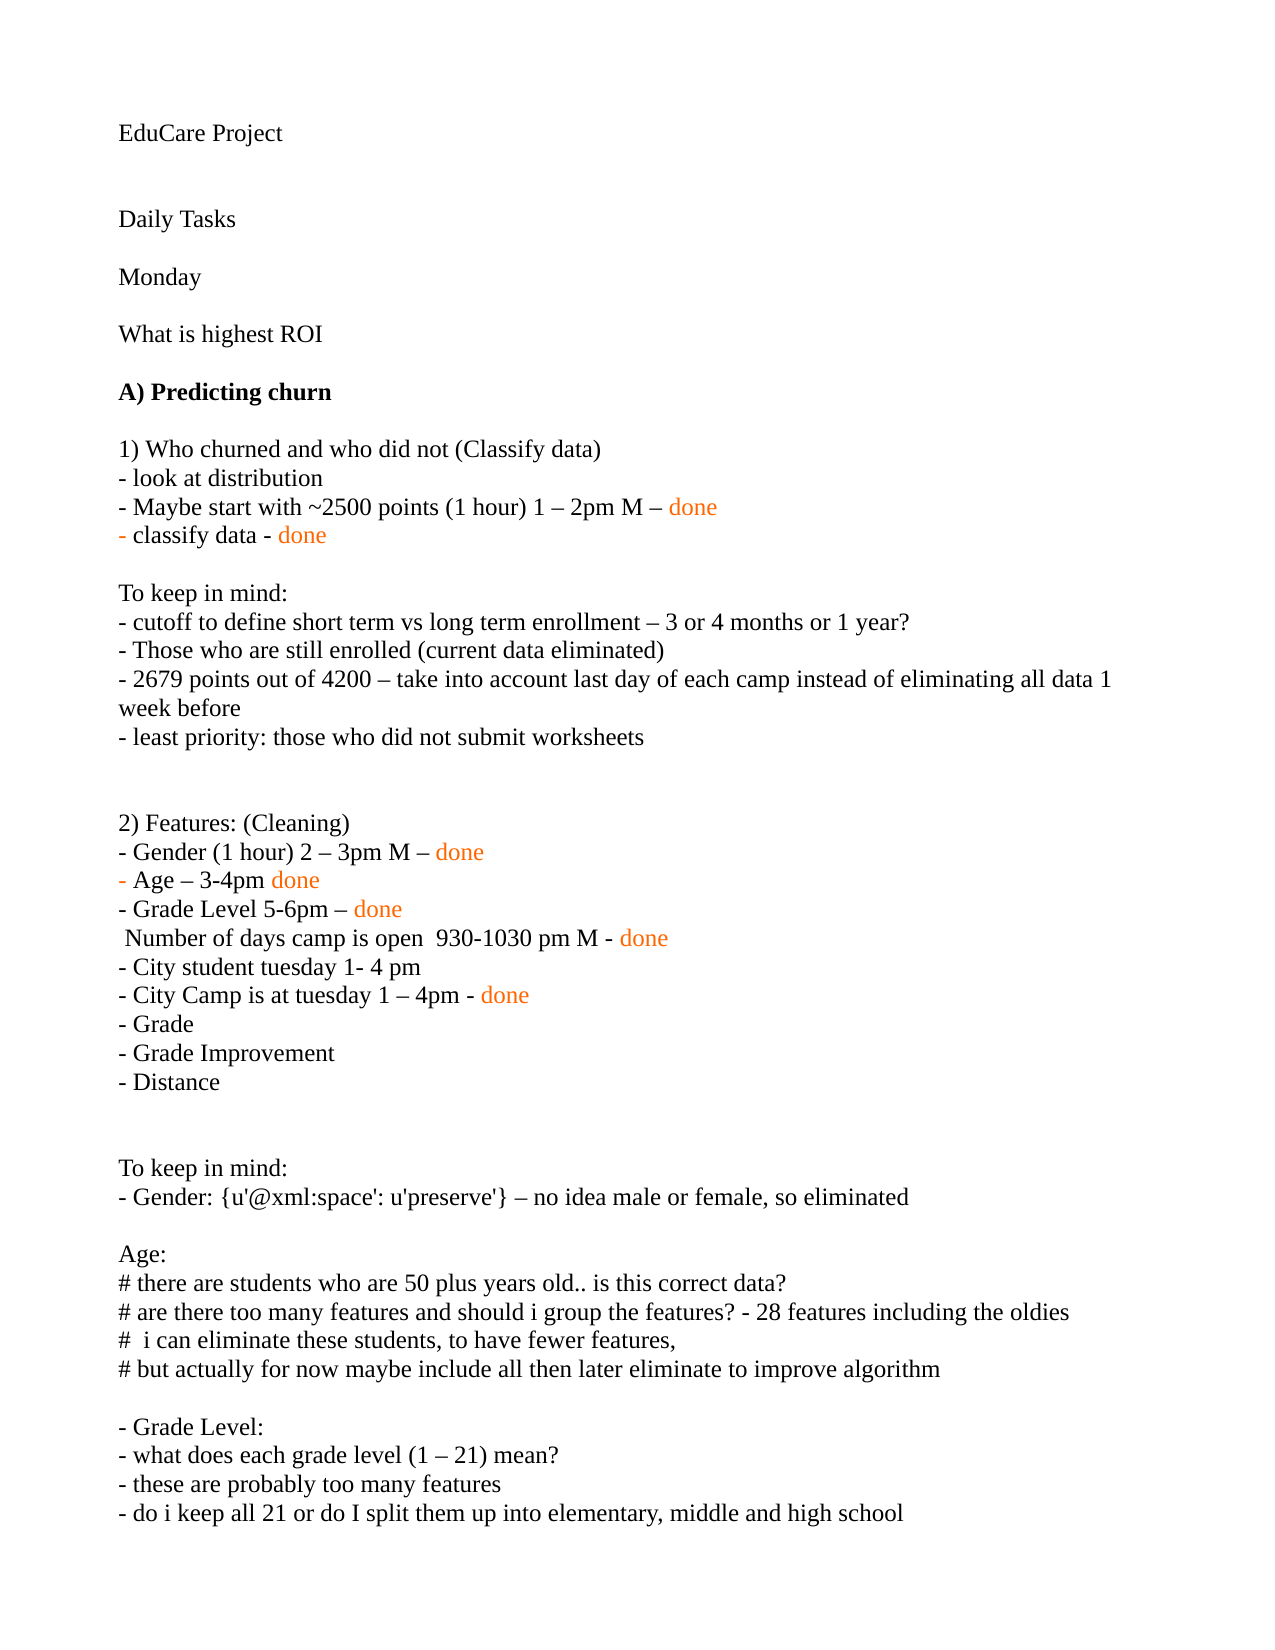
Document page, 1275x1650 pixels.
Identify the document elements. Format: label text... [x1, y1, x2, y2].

text - Those who are still enrolled (current data eliminated) [118, 636, 1157, 664]
text To keep in mind: [118, 1153, 1157, 1182]
text A) Predicting churn [118, 377, 1157, 406]
text - what does each grade level (1 – 21) mean? [118, 1441, 1157, 1469]
text Number of days camp is open 930-1030 pm M - done [118, 923, 1157, 952]
text - Age – 3-4pm done [118, 866, 1157, 894]
text 1) Who churned and who did not (Classify data) [118, 434, 1157, 463]
text - cutoff to define short term vs long term enrollment – 3 or 4 months or 1 year? [118, 607, 1157, 636]
text - Grade Level: [118, 1412, 1157, 1441]
text - Distance [118, 1067, 1157, 1096]
text What is highest ROI [118, 319, 1157, 348]
text # there are students who are 50 plus years old.. is this correct data? [118, 1268, 1157, 1297]
text - Gender (1 hour) 2 – 3pm M – done [118, 837, 1157, 866]
text # but actually for now maybe include all then later eliminate to improve algorithm [118, 1354, 1157, 1383]
text Daily Tasks [118, 204, 1157, 233]
text - Maybe start with ~2500 points (1 hour) 1 – 2pm M – done [118, 492, 1157, 521]
text - Grade Improvement [118, 1038, 1157, 1067]
text EduCare Project [118, 118, 1157, 147]
text - City student tuesday 1- 4 pm [118, 952, 1157, 981]
text - these are probably too many features [118, 1469, 1157, 1498]
text - look at distribution [118, 463, 1157, 492]
text 2) Features: (Cleaning) [118, 808, 1157, 837]
text - Grade [118, 1009, 1157, 1038]
text - do i keep all 21 or do I split them up into elementary, middle and high school [118, 1498, 1157, 1527]
text # are there too many features and should i group the features? - 28 features including the oldies [118, 1297, 1157, 1326]
text - City Camp is at tuesday 1 – 4pm - done [118, 981, 1157, 1009]
text Monday [118, 262, 1157, 291]
text # i can eliminate these students, to have fewer features, [118, 1326, 1157, 1354]
text - 2679 points out of 4200 – take into account last day of each camp instead of eliminating all data 1 week before [118, 664, 1157, 722]
text - Grade Level 5-6pm – done [118, 894, 1157, 923]
text Age: [118, 1239, 1157, 1268]
text To keep in mind: [118, 578, 1157, 607]
text - least priority: those who did not submit worksheets [118, 722, 1157, 751]
text - classify data - done [118, 521, 1157, 549]
text - Gender: {u'@xml:space': u'preserve'} – no idea male or female, so eliminated [118, 1182, 1157, 1211]
